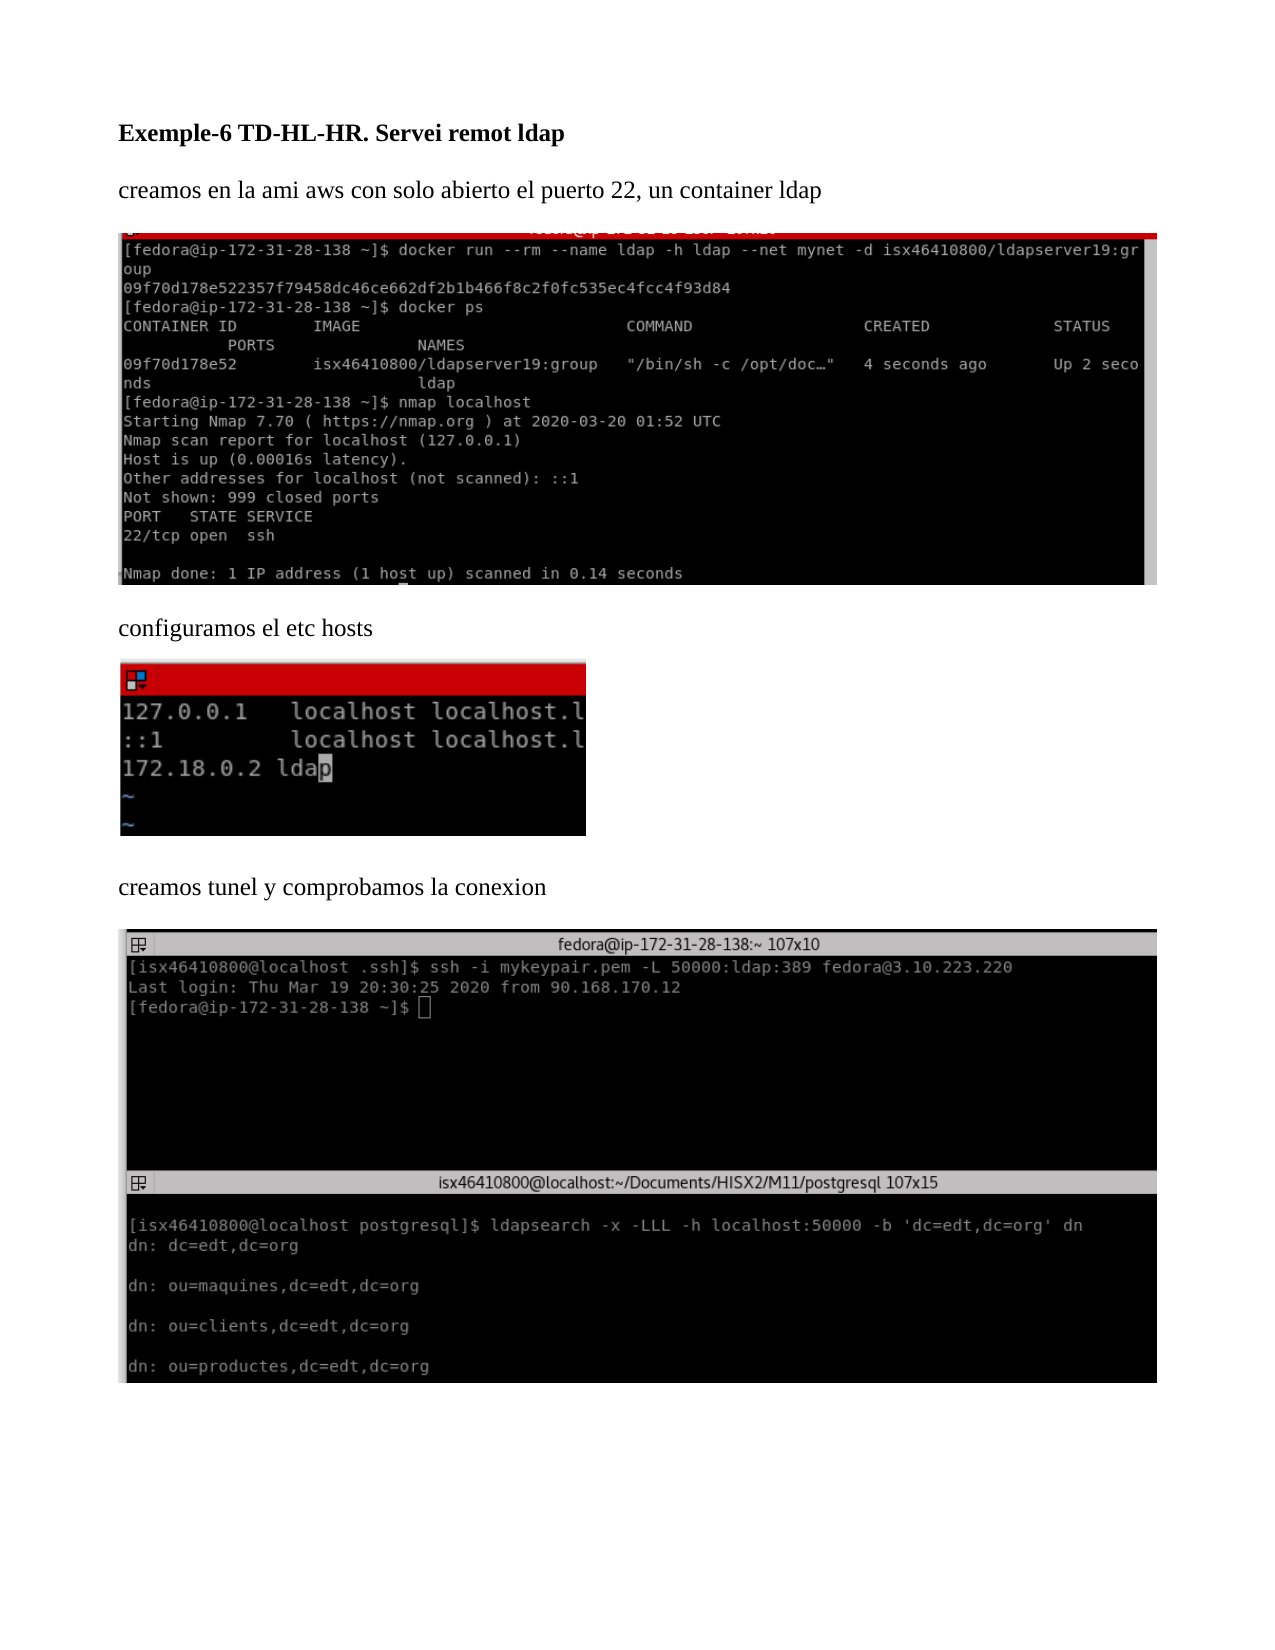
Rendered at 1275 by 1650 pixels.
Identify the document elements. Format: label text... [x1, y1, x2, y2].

text Exemple-6 TD-HL-HR. Servei remot ldap [118, 118, 1157, 147]
picture [120, 658, 586, 836]
picture [118, 929, 1157, 1383]
text configuramos el etc hosts [118, 613, 1157, 642]
text creamos en la ami aws con solo abierto el puerto 22, un container ldap [118, 176, 1157, 204]
picture [118, 233, 1157, 585]
text creamos tunel y comprobamos la conexion [118, 872, 1157, 901]
